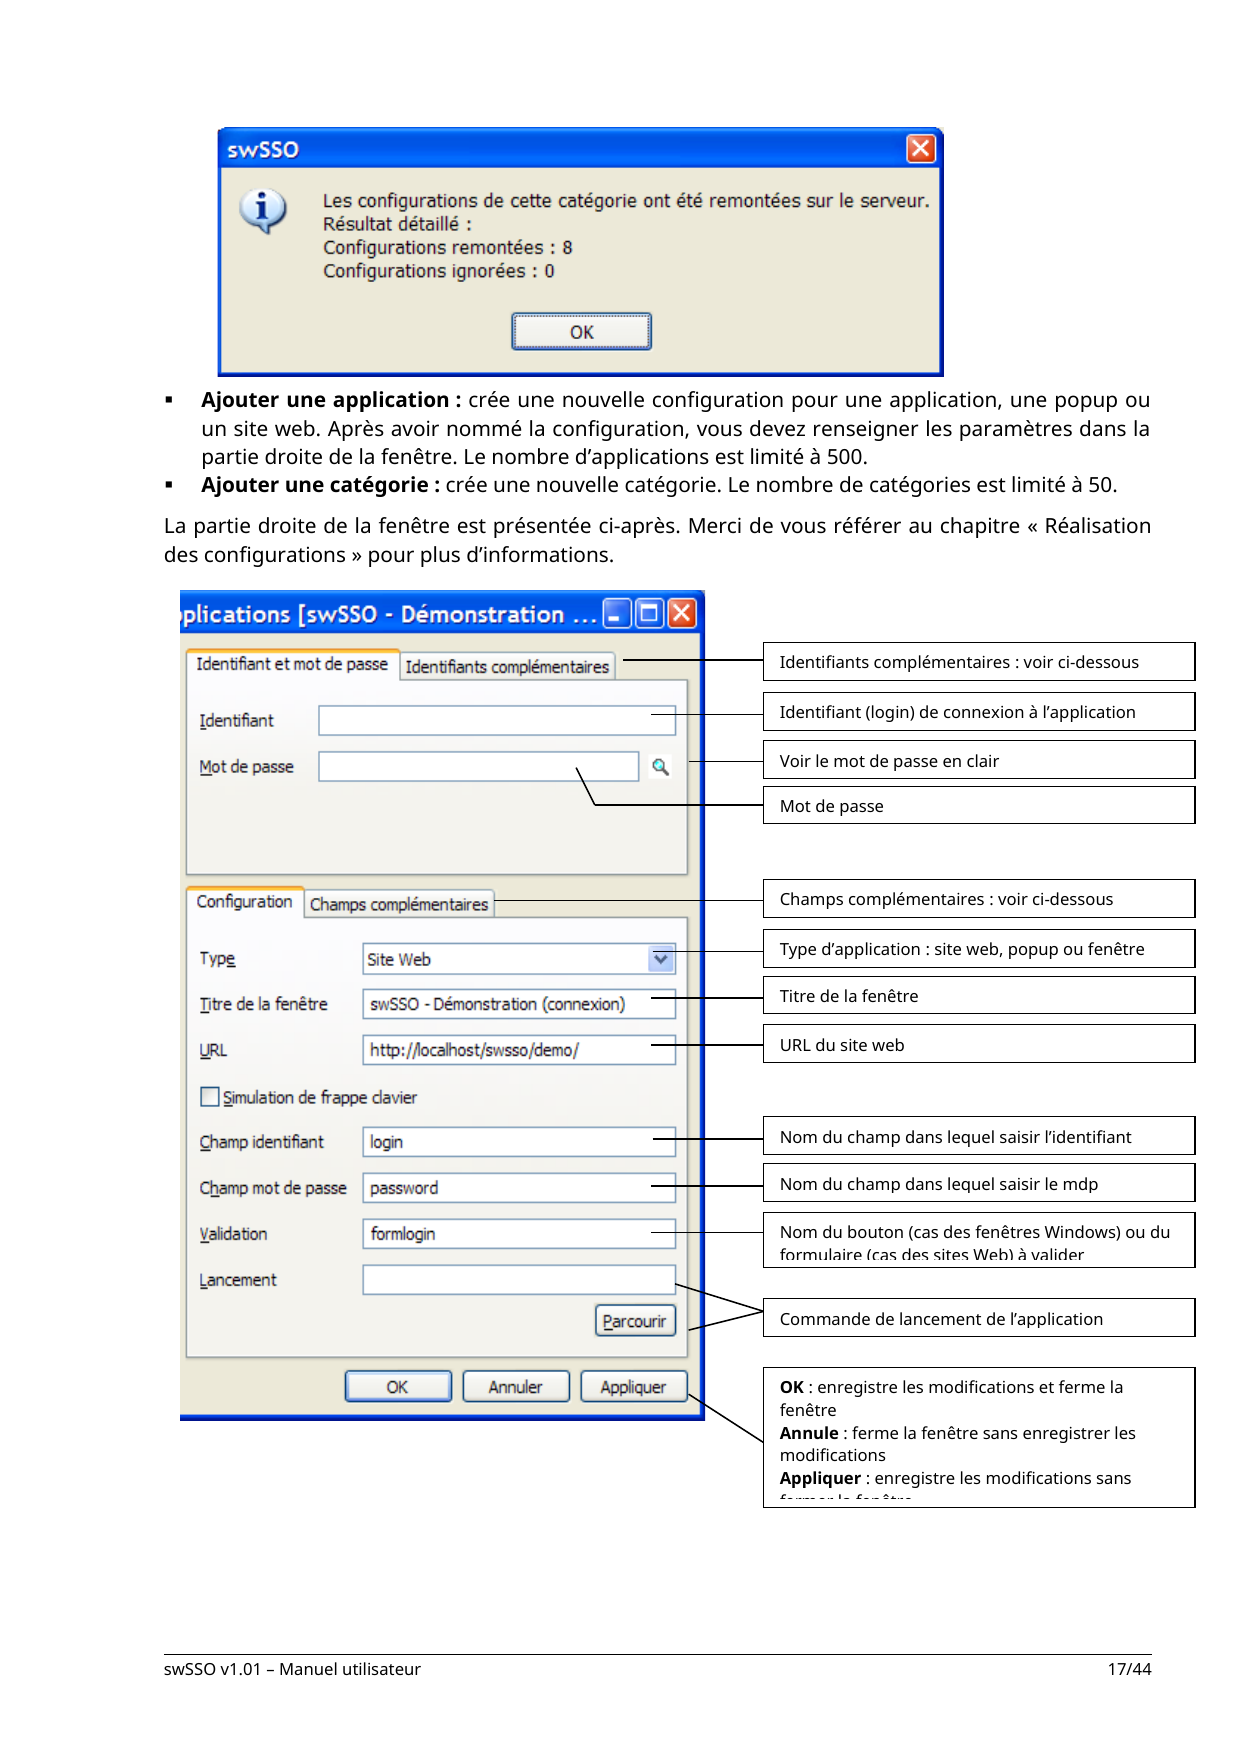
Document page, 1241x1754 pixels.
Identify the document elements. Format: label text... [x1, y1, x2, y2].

text Titre de la fenêtre [779, 985, 1179, 1006]
text La partie droite de la fenêtre est présentée ci-après. Merci de vous référer au chapitre « Réalisation des configurations » pour plus d’informations. [164, 512, 1152, 568]
text Champs complémentaires : voir ci-dessous [779, 888, 1179, 909]
text Voir le mot de passe en clair [779, 749, 1179, 770]
text Appliquer : enregistre les modifications sans fermer la fenêtre [779, 1467, 1179, 1499]
picture [217, 127, 944, 377]
list Ajouter une catégorie : crée une nouvelle catégorie. Le nombre de catégories est limité à 50. [164, 471, 1152, 499]
text OK : enregistre les modifications et ferme la fenêtre [779, 1376, 1179, 1421]
text Identifiant (login) de connexion à l’application [779, 701, 1179, 722]
text Identifiants complémentaires : voir ci-dessous [779, 651, 1179, 672]
picture [180, 590, 705, 1421]
list Ajouter une application : crée une nouvelle configuration pour une application, une popup ou un site web. Après avoir nommé la configuration, vous devez renseigner les paramètres dans la partie droite de la fenêtre. Le nombre d’applications est limité à 500. [164, 385, 1152, 471]
text Nom du champ dans lequel saisir l’identifiant [779, 1125, 1179, 1146]
text Commande de lancement de l’application [779, 1307, 1179, 1328]
text Nom du bouton (cas des fenêtres Windows) ou du formulaire (cas des sites Web) à valider [779, 1221, 1179, 1259]
text Mot de passe [779, 795, 1179, 816]
text URL du site web [779, 1033, 1179, 1054]
text Type d’application : site web, popup ou fenêtre [779, 938, 1179, 959]
text Nom du champ dans lequel saisir le mdp [779, 1172, 1179, 1193]
text Annule : ferme la fenêtre sans enregistrer les modifications [779, 1421, 1179, 1467]
